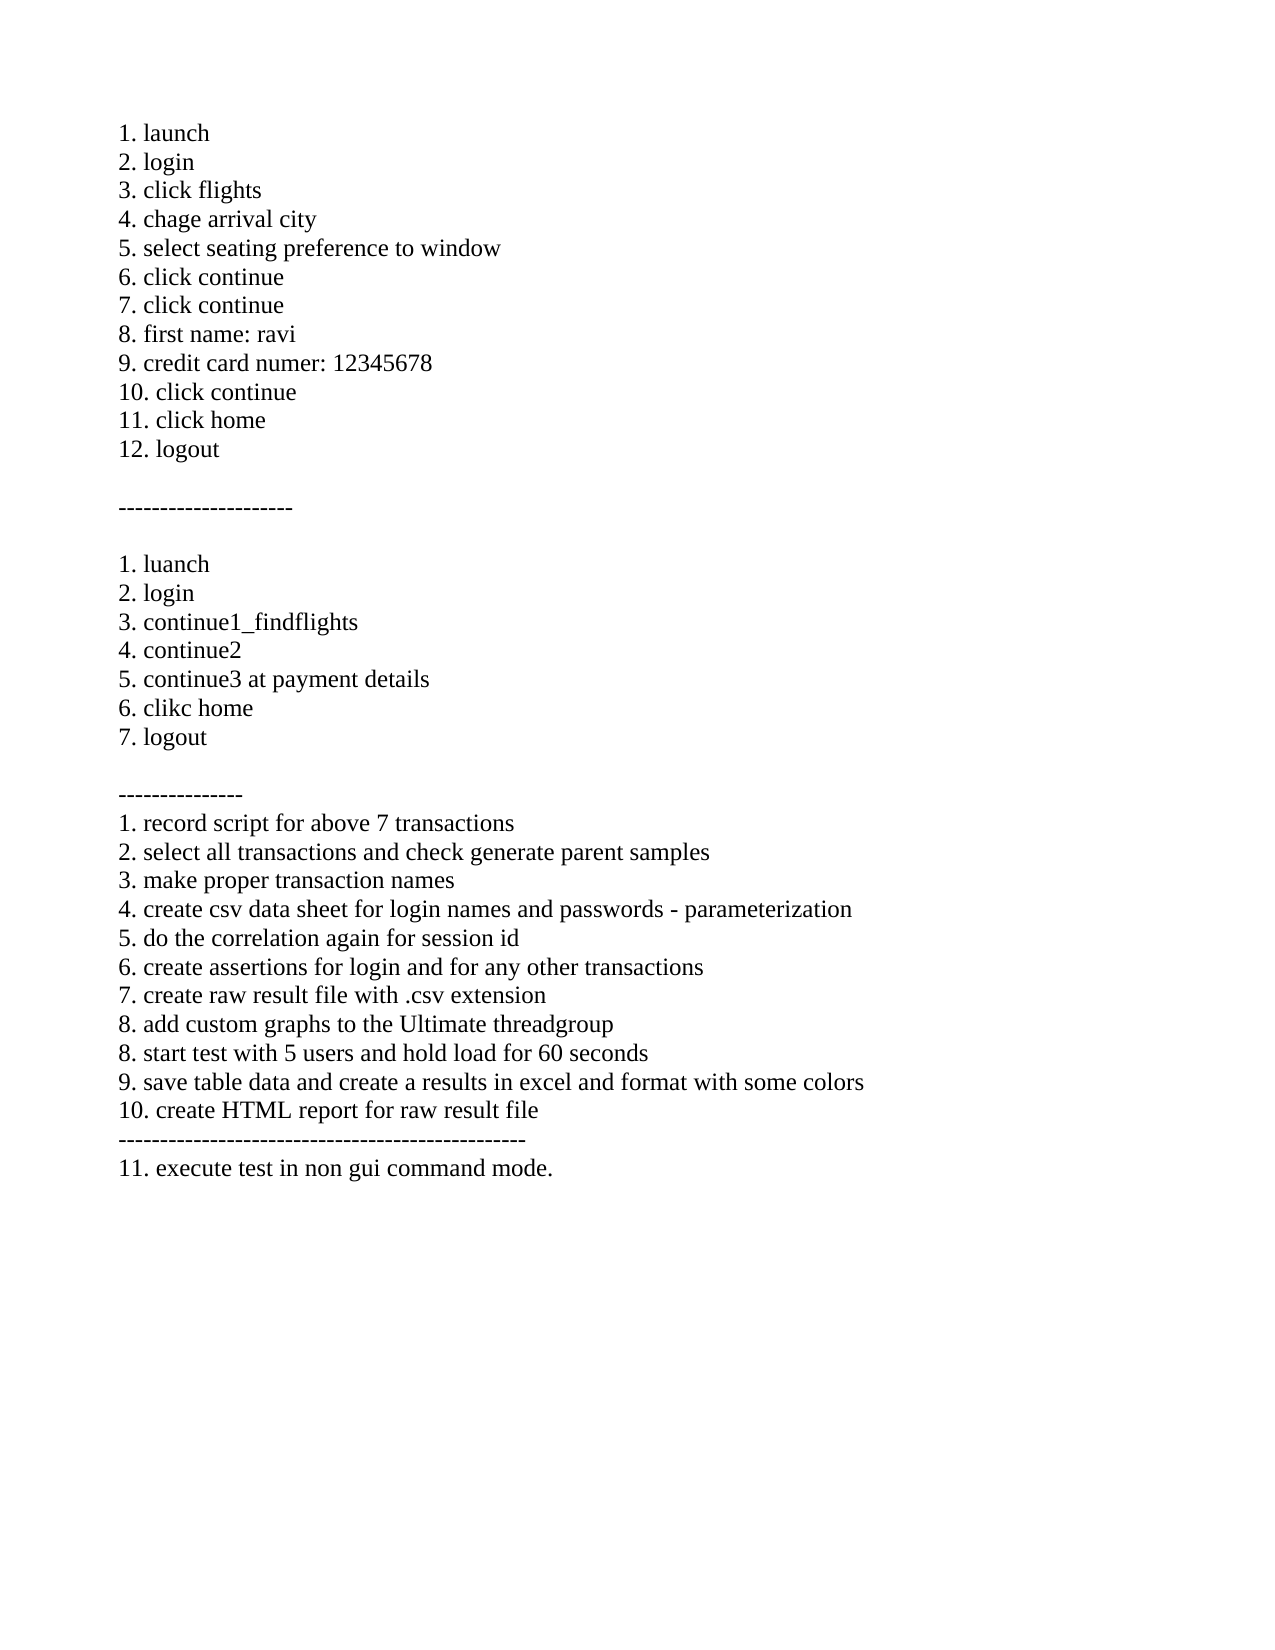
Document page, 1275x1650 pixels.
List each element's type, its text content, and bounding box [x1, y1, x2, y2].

text 3. make proper transaction names [118, 866, 1157, 894]
text 4. chage arrival city [118, 204, 1157, 233]
text 8. first name: ravi [118, 319, 1157, 348]
text 5. do the correlation again for session id [118, 923, 1157, 952]
text 1. launch [118, 118, 1157, 147]
text 12. logout [118, 434, 1157, 463]
text 2. login [118, 578, 1157, 607]
text 4. continue2 [118, 636, 1157, 664]
text 4. create csv data sheet for login names and passwords - parameterization [118, 894, 1157, 923]
text 1. record script for above 7 transactions [118, 808, 1157, 837]
text 5. select seating preference to window [118, 233, 1157, 262]
text 8. add custom graphs to the Ultimate threadgroup [118, 1009, 1157, 1038]
text 6. click continue [118, 262, 1157, 291]
text 11. click home [118, 406, 1157, 434]
text --------------- [118, 779, 1157, 808]
text 7. click continue [118, 291, 1157, 319]
text 2. select all transactions and check generate parent samples [118, 837, 1157, 866]
text 10. create HTML report for raw result file [118, 1096, 1157, 1124]
text 6. create assertions for login and for any other transactions [118, 952, 1157, 981]
text 6. clikc home [118, 693, 1157, 722]
text 7. logout [118, 722, 1157, 751]
text 8. start test with 5 users and hold load for 60 seconds [118, 1038, 1157, 1067]
text 1. luanch [118, 549, 1157, 578]
text 10. click continue [118, 377, 1157, 406]
text --------------------- [118, 492, 1157, 521]
text 9. credit card numer: 12345678 [118, 348, 1157, 377]
text 5. continue3 at payment details [118, 664, 1157, 693]
text 3. continue1_findflights [118, 607, 1157, 636]
text 11. execute test in non gui command mode. [118, 1153, 1157, 1182]
text 7. create raw result file with .csv extension [118, 981, 1157, 1009]
text 9. save table data and create a results in excel and format with some colors [118, 1067, 1157, 1096]
text ------------------------------------------------- [118, 1124, 1157, 1153]
text 2. login [118, 147, 1157, 176]
text 3. click flights [118, 176, 1157, 204]
